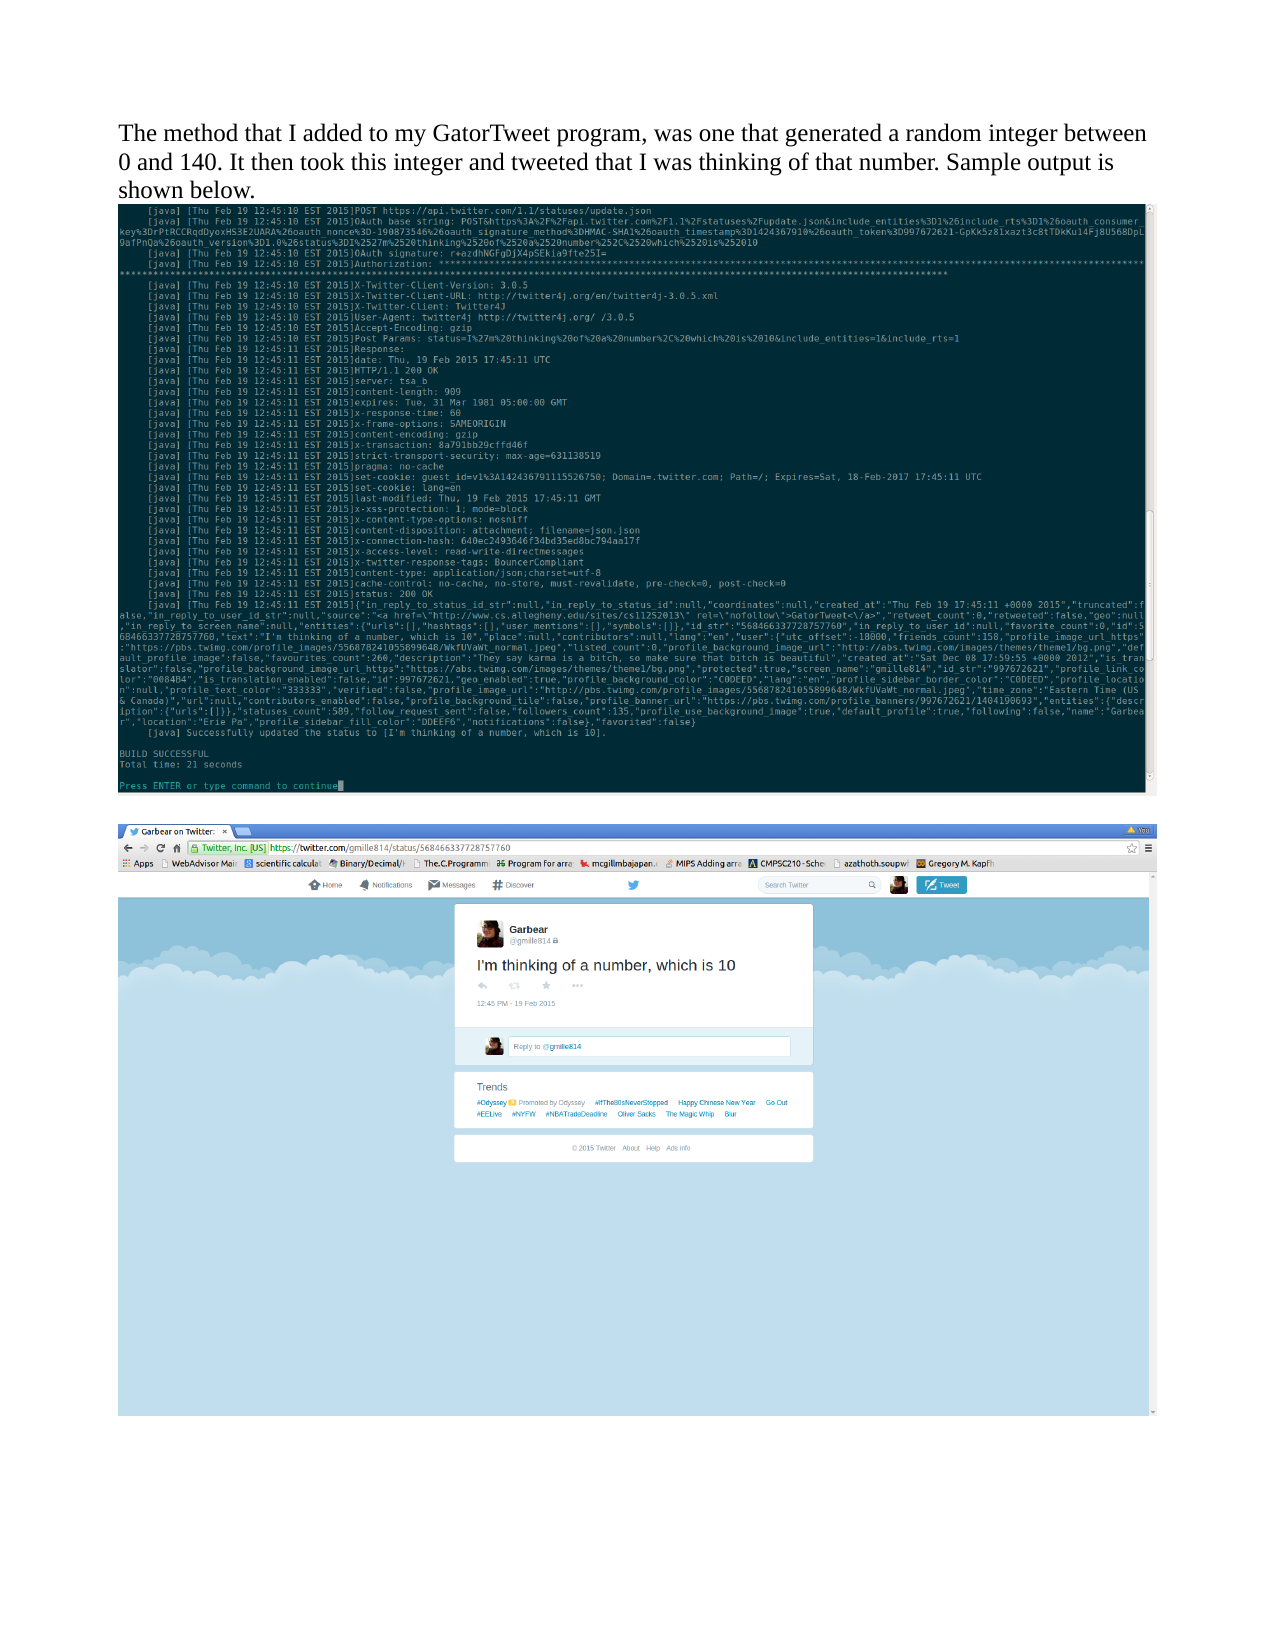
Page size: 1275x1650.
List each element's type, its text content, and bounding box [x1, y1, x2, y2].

picture [653, 240, 661, 245]
picture [118, 824, 1157, 1416]
picture [1121, 220, 1132, 224]
picture [572, 529, 583, 533]
picture [445, 645, 453, 650]
picture [451, 400, 460, 405]
picture [511, 529, 521, 533]
text The method that I added to my GatorTweet program, was one that generated a random integer between 0 and 140. It then took this integer and tweeted that I was thinking of that number. Sample output is shown below. [118, 118, 1157, 204]
picture [589, 229, 597, 234]
picture [331, 781, 343, 790]
picture [118, 204, 1157, 796]
picture [877, 668, 886, 673]
